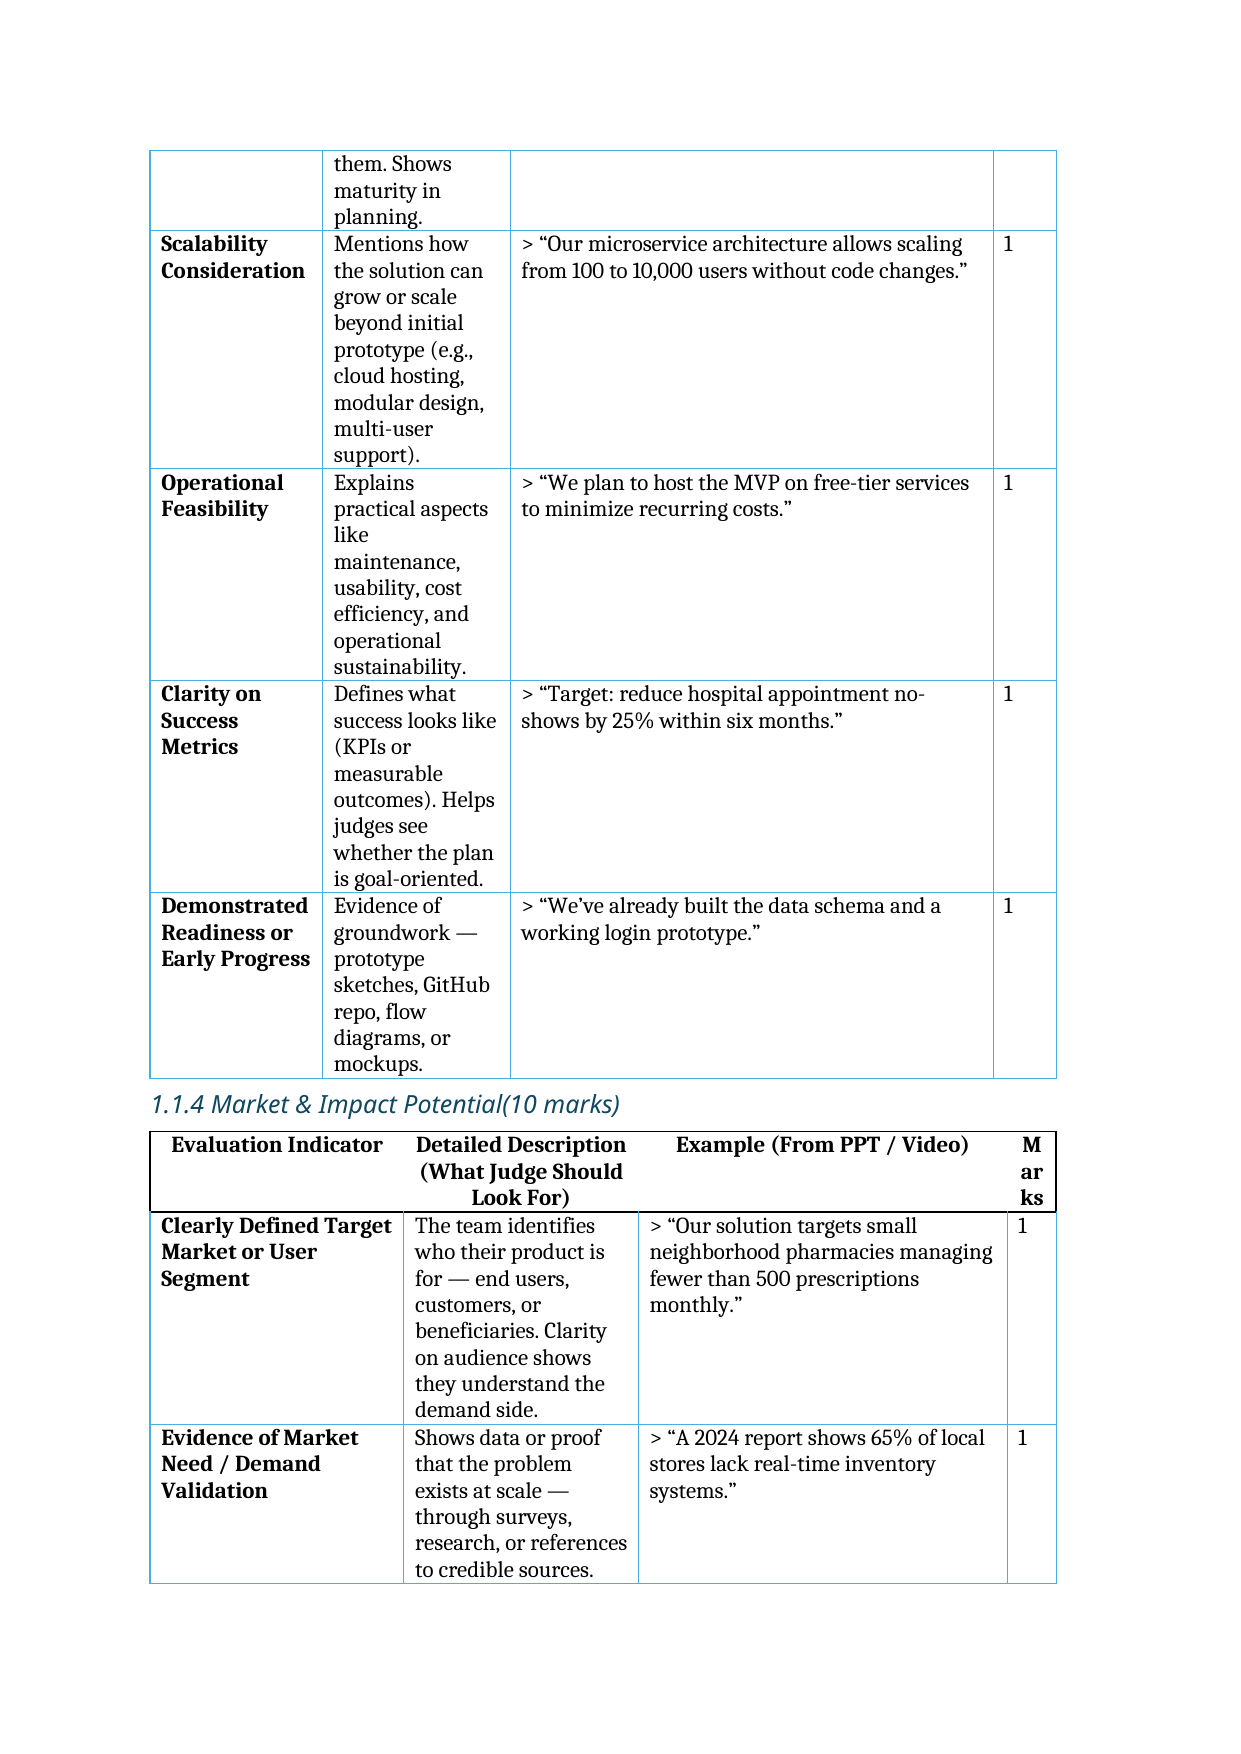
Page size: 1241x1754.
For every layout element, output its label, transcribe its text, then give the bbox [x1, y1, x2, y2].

table_cell them. Shows maturity in planning. [323, 151, 510, 230]
table_cell The team identifies who their product is for — end users, customers, or beneficiaries. Clarity on audience shows they understand the demand side. [404, 1213, 638, 1424]
table_cell Clearly Defined Target Market or User Segment [151, 1213, 403, 1424]
table_cell Clarity on Success Metrics [151, 681, 322, 892]
table_cell 1 [994, 893, 1056, 1078]
table_cell Shows data or proof that the problem exists at scale — through surveys, research, or references to credible sources. [404, 1425, 638, 1583]
subtitle 1.1.4 Market & Impact Potential(10 marks) [150, 1087, 1090, 1121]
table_header Detailed Description (What Judge Should Look For) [404, 1132, 638, 1211]
table_cell Evidence of Market Need / Demand Validation [151, 1425, 403, 1583]
table_header Evaluation Indicator [151, 1132, 404, 1211]
table_cell [151, 151, 322, 230]
table_cell [994, 151, 1056, 230]
table_header Example (From PPT / Video) [638, 1132, 1007, 1211]
table_cell Explains practical aspects like maintenance, usability, cost efficiency, and operational sustainability. [323, 469, 510, 680]
table_cell Defines what success looks like (KPIs or measurable outcomes). Helps judges see whether the plan is goal-oriented. [323, 681, 510, 892]
table_cell > “Target: reduce hospital appointment no-shows by 25% within six months.” [511, 681, 993, 892]
table_cell Mentions how the solution can grow or scale beyond initial prototype (e.g., cloud hosting, modular design, multi-user support). [323, 231, 510, 468]
table_cell > “Our solution targets small neighborhood pharmacies managing fewer than 500 prescriptions monthly.” [639, 1213, 1007, 1424]
table_cell 1 [1008, 1425, 1056, 1583]
table_cell 1 [1008, 1213, 1056, 1424]
table_cell Evidence of groundwork — prototype sketches, GitHub repo, flow diagrams, or mockups. [323, 893, 510, 1078]
table_cell > “Our microservice architecture allows scaling from 100 to 10,000 users without code changes.” [511, 231, 993, 468]
table_header Marks [1007, 1132, 1055, 1211]
table_cell Scalability Consideration [151, 231, 322, 468]
table_cell Demonstrated Readiness or Early Progress [151, 893, 322, 1078]
table_cell Operational Feasibility [151, 469, 322, 680]
table_cell [511, 151, 993, 230]
table_cell 1 [994, 231, 1056, 468]
table_cell > “We plan to host the MVP on free-tier services to minimize recurring costs.” [511, 469, 993, 680]
table_cell > “We’ve already built the data schema and a working login prototype.” [511, 893, 993, 1078]
table_cell 1 [994, 469, 1056, 680]
table_cell 1 [994, 681, 1056, 892]
table_cell > “A 2024 report shows 65% of local stores lack real-time inventory systems.” [639, 1425, 1007, 1583]
